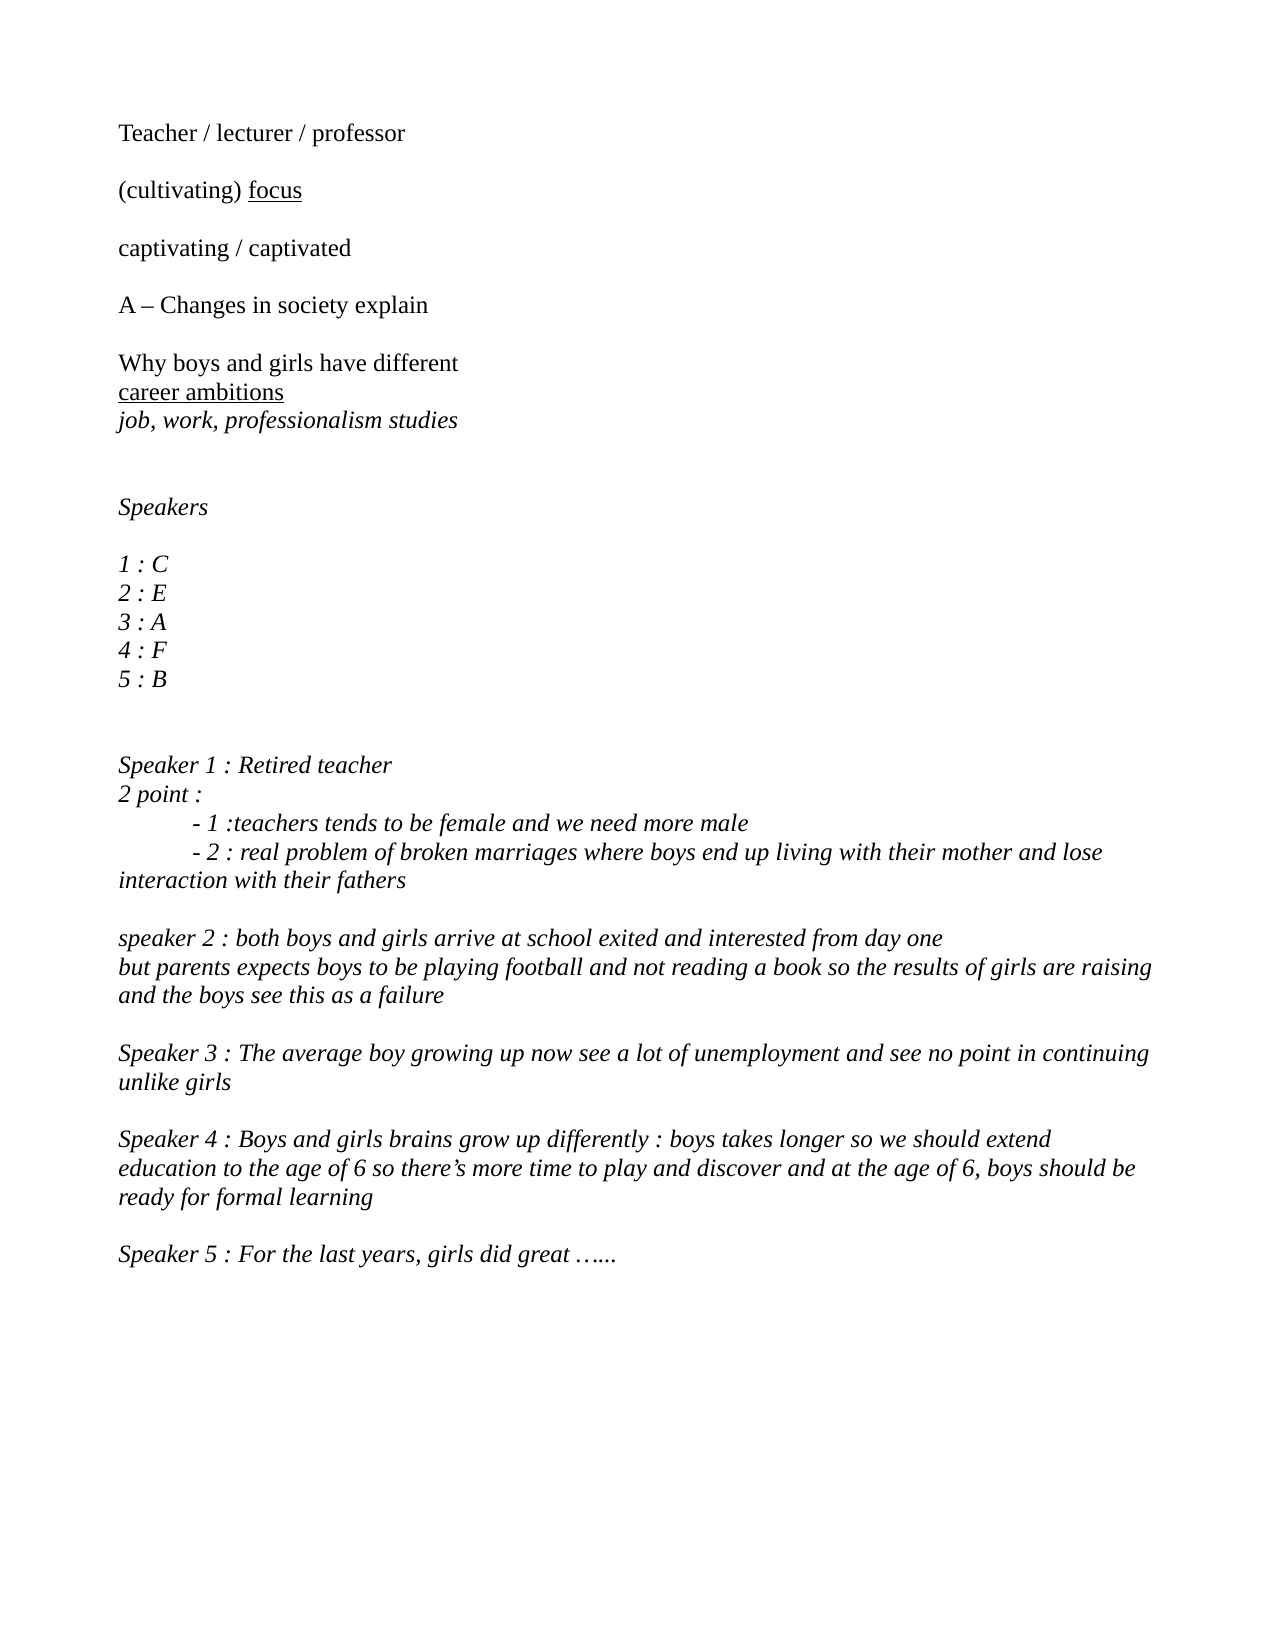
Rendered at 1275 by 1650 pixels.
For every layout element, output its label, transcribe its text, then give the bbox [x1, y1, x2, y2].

text Speaker 5 : For the last years, girls did great …... [118, 1239, 1157, 1268]
text Why boys and girls have different [118, 348, 1157, 377]
text Speakers [118, 492, 1157, 521]
text speaker 2 : both boys and girls arrive at school exited and interested from day one but parents expects boys to be playing football and not reading a book so the results of girls are raising and the boys see this as a failure [118, 923, 1157, 1009]
text - 2 : real problem of broken marriages where boys end up living with their mother and lose interaction with their fathers [118, 837, 1157, 894]
text Speaker 4 : Boys and girls brains grow up differently : boys takes longer so we should extend education to the age of 6 so there’s more time to play and discover and at the age of 6, boys should be ready for formal learning [118, 1124, 1157, 1211]
text (cultivating) focus [118, 176, 1157, 204]
text Speaker 1 : Retired teacher [118, 751, 1157, 779]
text 1 : C [118, 549, 1157, 578]
text 5 : B [118, 664, 1157, 693]
text 2 point : [118, 779, 1157, 808]
text Speaker 3 : The average boy growing up now see a lot of unemployment and see no point in continuing unlike girls [118, 1038, 1157, 1096]
text job, work, professionalism studies [118, 406, 1157, 434]
text career ambitions [118, 377, 1157, 406]
text - 1 :teachers tends to be female and we need more male [118, 808, 1157, 837]
text 4 : F [118, 636, 1157, 664]
text A – Changes in society explain [118, 291, 1157, 319]
text 3 : A [118, 607, 1157, 636]
text captivating / captivated [118, 233, 1157, 262]
text 2 : E [118, 578, 1157, 607]
text Teacher / lecturer / professor [118, 118, 1157, 147]
